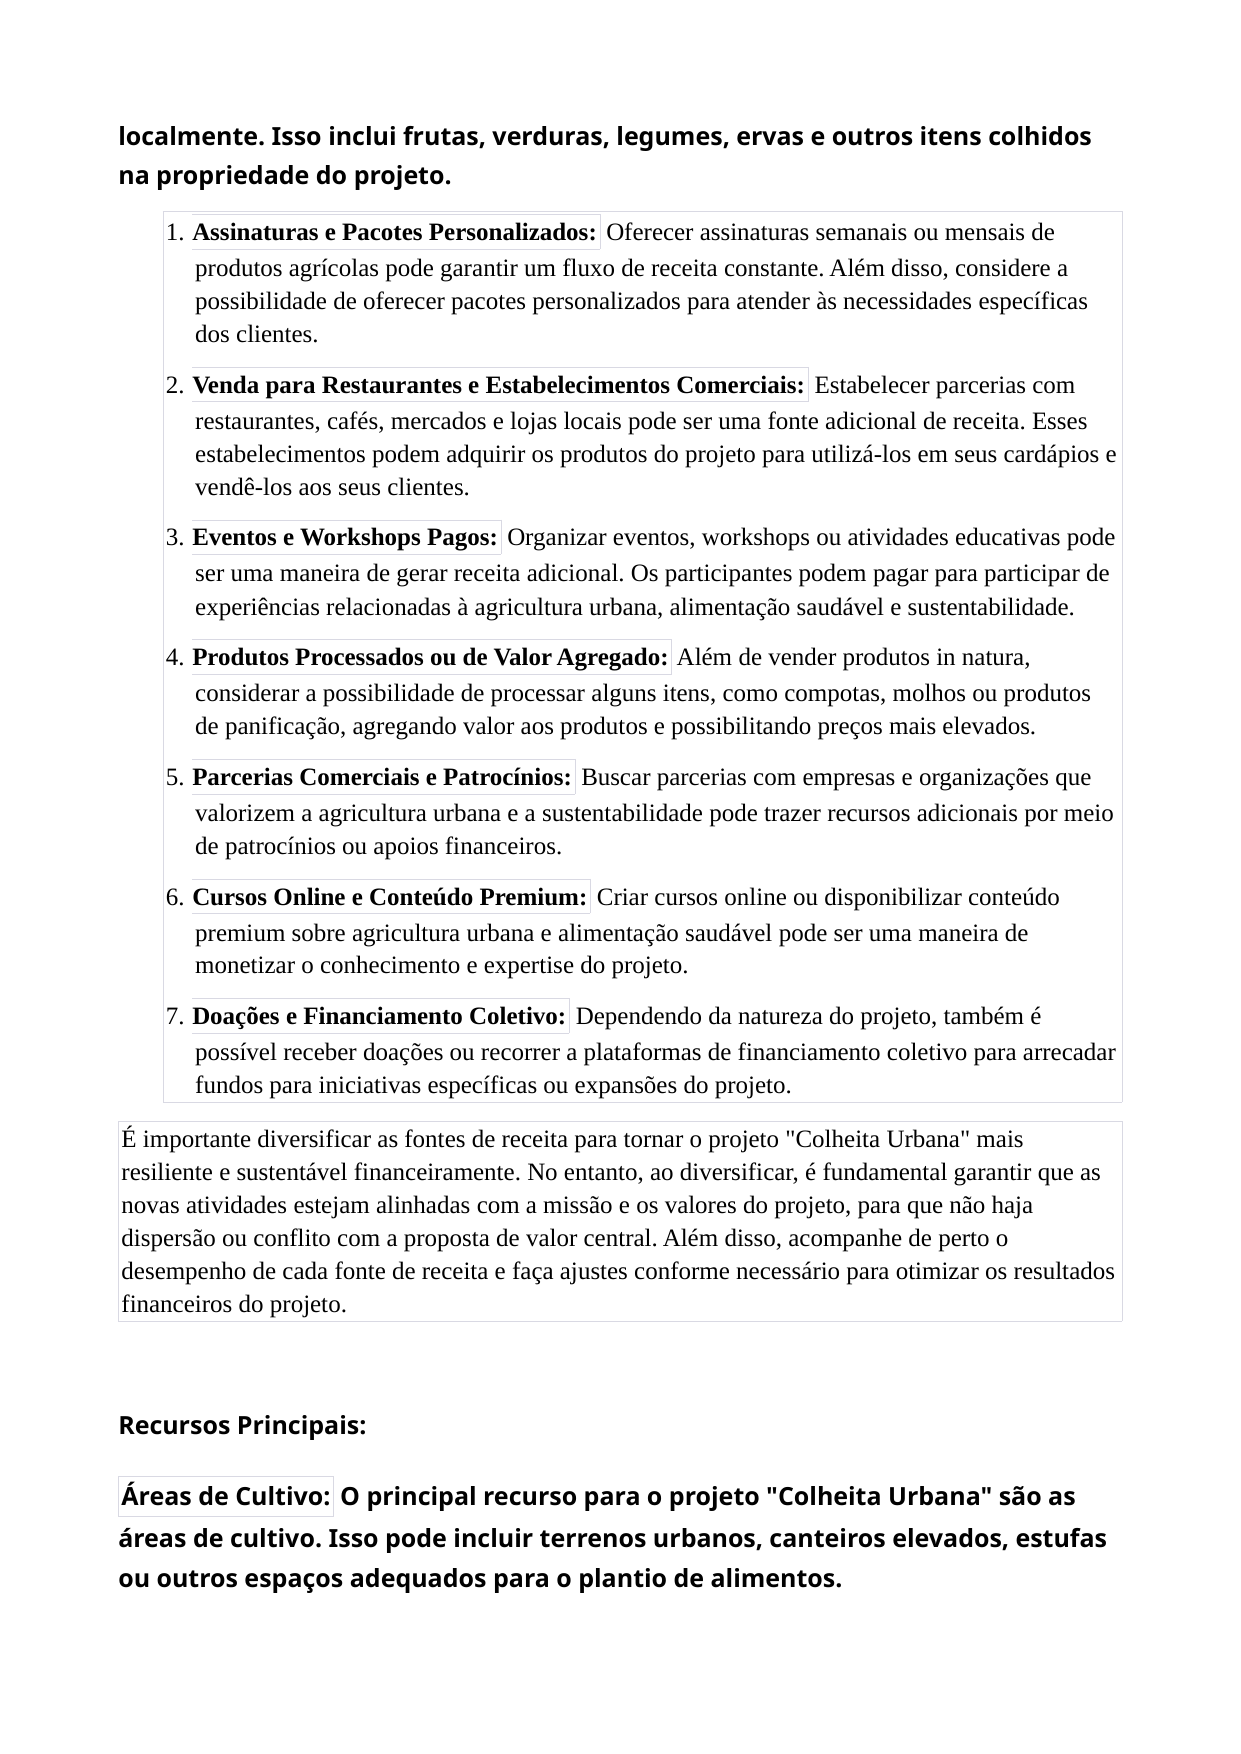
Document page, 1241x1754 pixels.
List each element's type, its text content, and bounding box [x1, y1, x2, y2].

list Parcerias Comerciais e Patrocínios: Buscar parcerias com empresas e organizações que valorizem a agricultura urbana e a sustentabilidade pode trazer recursos adicionais por meio de patrocínios ou apoios financeiros. [164, 756, 1122, 860]
list Produtos Processados ou de Valor Agregado: Além de vender produtos in natura, considerar a possibilidade de processar alguns itens, como compotas, molhos ou produtos de panificação, agregando valor aos produtos e possibilitando preços mais elevados. [164, 636, 1122, 740]
list Doações e Financiamento Coletivo: Dependendo da natureza do projeto, também é possível receber doações ou recorrer a plataformas de financiamento coletivo para arrecadar fundos para iniciativas específicas ou expansões do projeto. [164, 995, 1122, 1102]
list Assinaturas e Pacotes Personalizados: Oferecer assinaturas semanais ou mensais de produtos agrícolas pode garantir um fluxo de receita constante. Além disso, considere a possibilidade de oferecer pacotes personalizados para atender às necessidades específicas dos clientes. [164, 212, 1122, 348]
text Áreas de Cultivo: O principal recurso para o projeto "Colheita Urbana" são as áreas de cultivo. Isso pode incluir terrenos urbanos, canteiros elevados, estufas ou outros espaços adequados para o plantio de alimentos. [118, 1476, 1122, 1594]
list Cursos Online e Conteúdo Premium: Criar cursos online ou disponibilizar conteúdo premium sobre agricultura urbana e alimentação saudável pode ser uma maneira de monetizar o conhecimento e expertise do projeto. [164, 876, 1122, 979]
text localmente. Isso inclui frutas, verduras, legumes, ervas e outros itens colhidos na propriedade do projeto. [118, 118, 1122, 191]
text Recursos Principais: [118, 1408, 1122, 1442]
list Venda para Restaurantes e Estabelecimentos Comerciais: Estabelecer parcerias com restaurantes, cafés, mercados e lojas locais pode ser uma fonte adicional de receita. Esses estabelecimentos podem adquirir os produtos do projeto para utilizá-los em seus cardápios e vendê-los aos seus clientes. [164, 364, 1122, 501]
list Eventos e Workshops Pagos: Organizar eventos, workshops ou atividades educativas pode ser uma maneira de gerar receita adicional. Os participantes podem pagar para participar de experiências relacionadas à agricultura urbana, alimentação saudável e sustentabilidade. [164, 516, 1122, 620]
text É importante diversificar as fontes de receita para tornar o projeto "Colheita Urbana" mais resiliente e sustentável financeiramente. No entanto, ao diversificar, é fundamental garantir que as novas atividades estejam alinhadas com a missão e os valores do projeto, para que não haja dispersão ou conflito com a proposta de valor central. Além disso, acompanhe de perto o desempenho de cada fonte de receita e faça ajustes conforme necessário para otimizar os resultados financeiros do projeto. [119, 1122, 1122, 1321]
